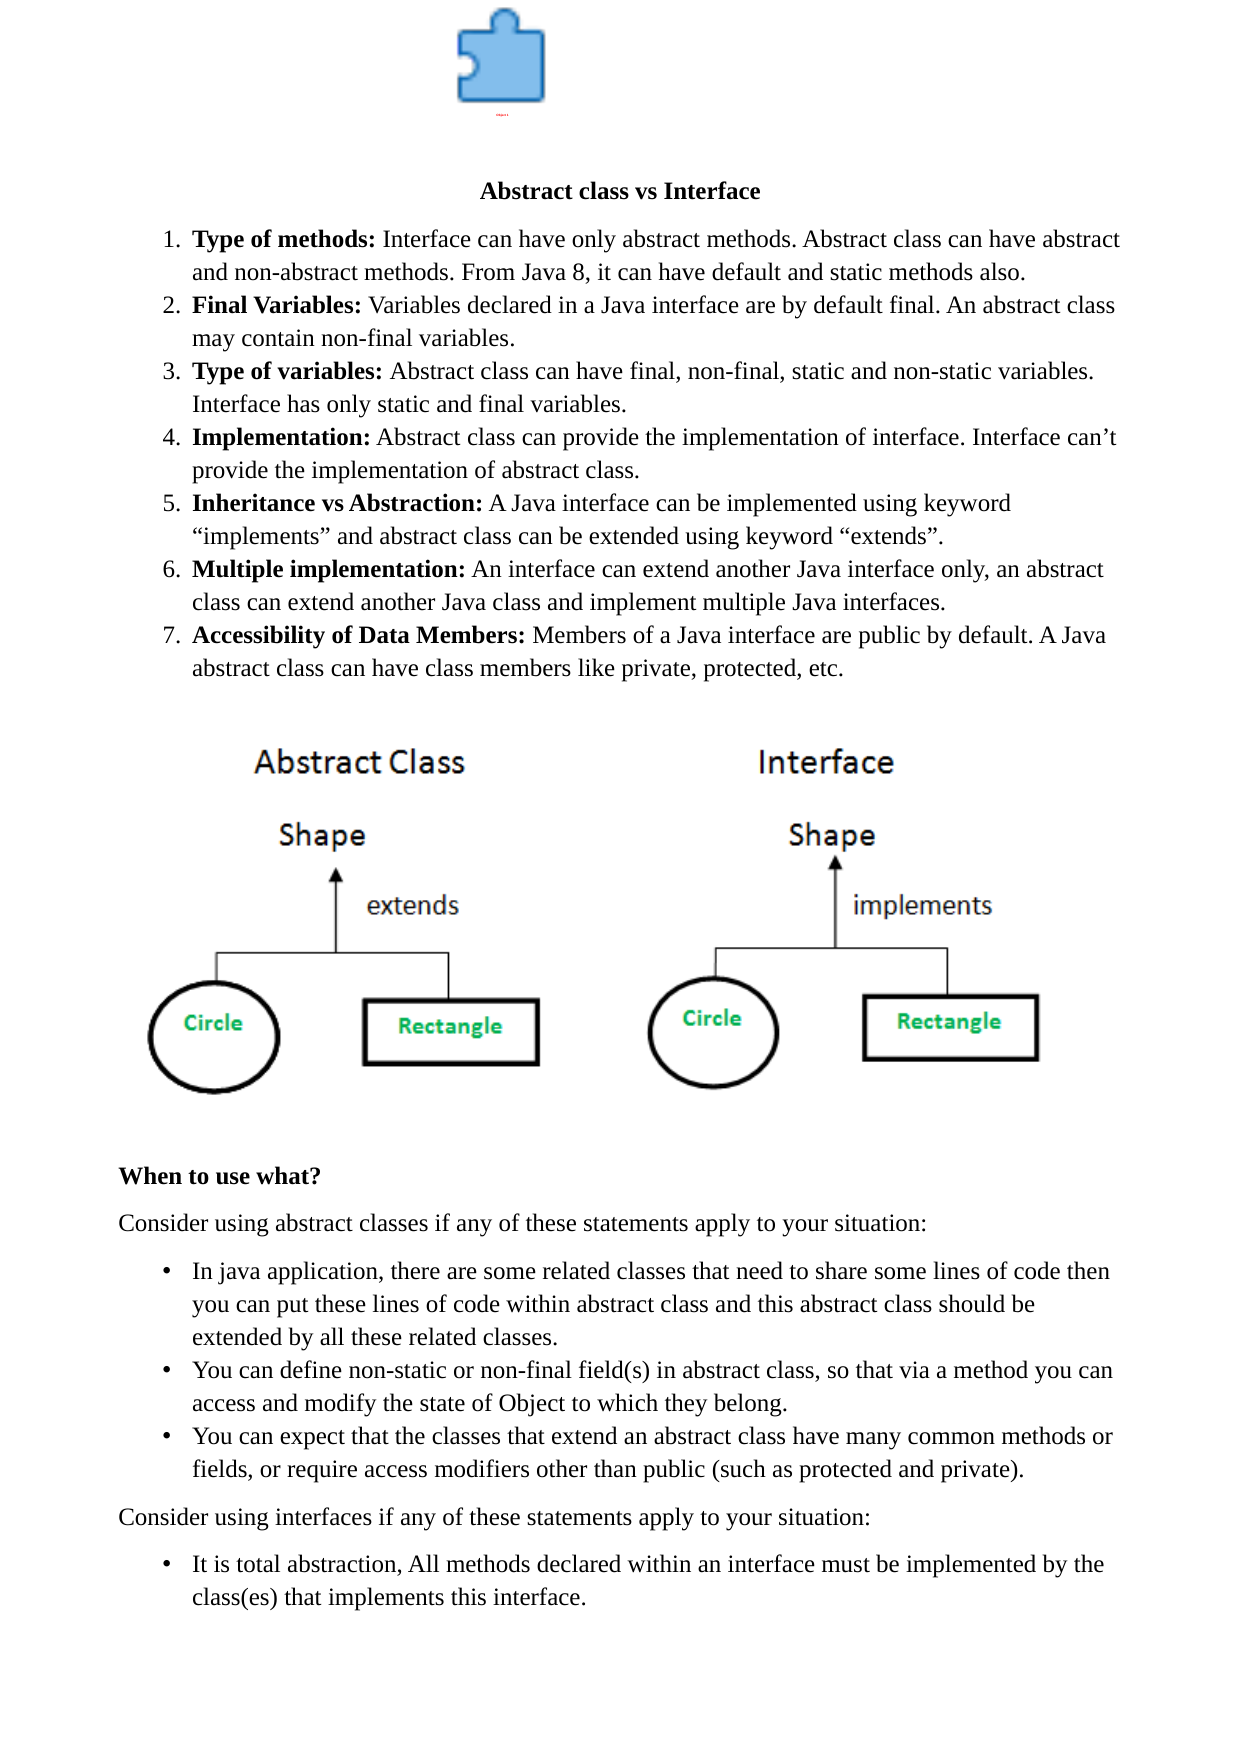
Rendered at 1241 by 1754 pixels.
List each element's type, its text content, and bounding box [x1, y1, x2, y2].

text Consider using interfaces if any of these statements apply to your situation: [118, 1502, 1122, 1530]
list Final Variables: Variables declared in a Java interface are by default final. An abstract class may contain non-final variables. [162, 290, 1122, 352]
list Implementation: Abstract class can provide the implementation of interface. Interface can’t provide the implementation of abstract class. [162, 422, 1122, 484]
list You can expect that the classes that extend an abstract class have many common methods or fields, or require access modifiers other than public (such as protected and private). [162, 1421, 1122, 1483]
picture [118, 733, 1061, 1109]
text Consider using abstract classes if any of these statements apply to your situation: [118, 1208, 1122, 1237]
text Abstract class vs Interface [118, 176, 1122, 205]
list Inheritance vs Abstraction: A Java interface can be implemented using keyword “implements” and abstract class can be extended using keyword “extends”. [162, 488, 1122, 550]
list Type of variables: Abstract class can have final, non-final, static and non-static variables. Interface has only static and final variables. [162, 356, 1122, 418]
list Accessibility of Data Members: Members of a Java interface are public by default. A Java abstract class can have class members like private, protected, etc. [162, 620, 1122, 682]
text When to use what? [118, 1128, 1122, 1189]
list Multiple implementation: An interface can extend another Java interface only, an abstract class can extend another Java class and implement multiple Java interfaces. [162, 554, 1122, 616]
list You can define non-static or non-final field(s) in abstract class, so that via a method you can access and modify the state of Object to which they belong. [162, 1355, 1122, 1417]
list Type of methods: Interface can have only abstract methods. Abstract class can have abstract and non-abstract methods. From Java 8, it can have default and static methods also. [162, 224, 1122, 286]
list It is total abstraction, All methods declared within an interface must be implemented by the class(es) that implements this interface. [162, 1549, 1122, 1611]
list In java application, there are some related classes that need to share some lines of code then you can put these lines of code within abstract class and this abstract class should be extended by all these related classes. [162, 1256, 1122, 1351]
